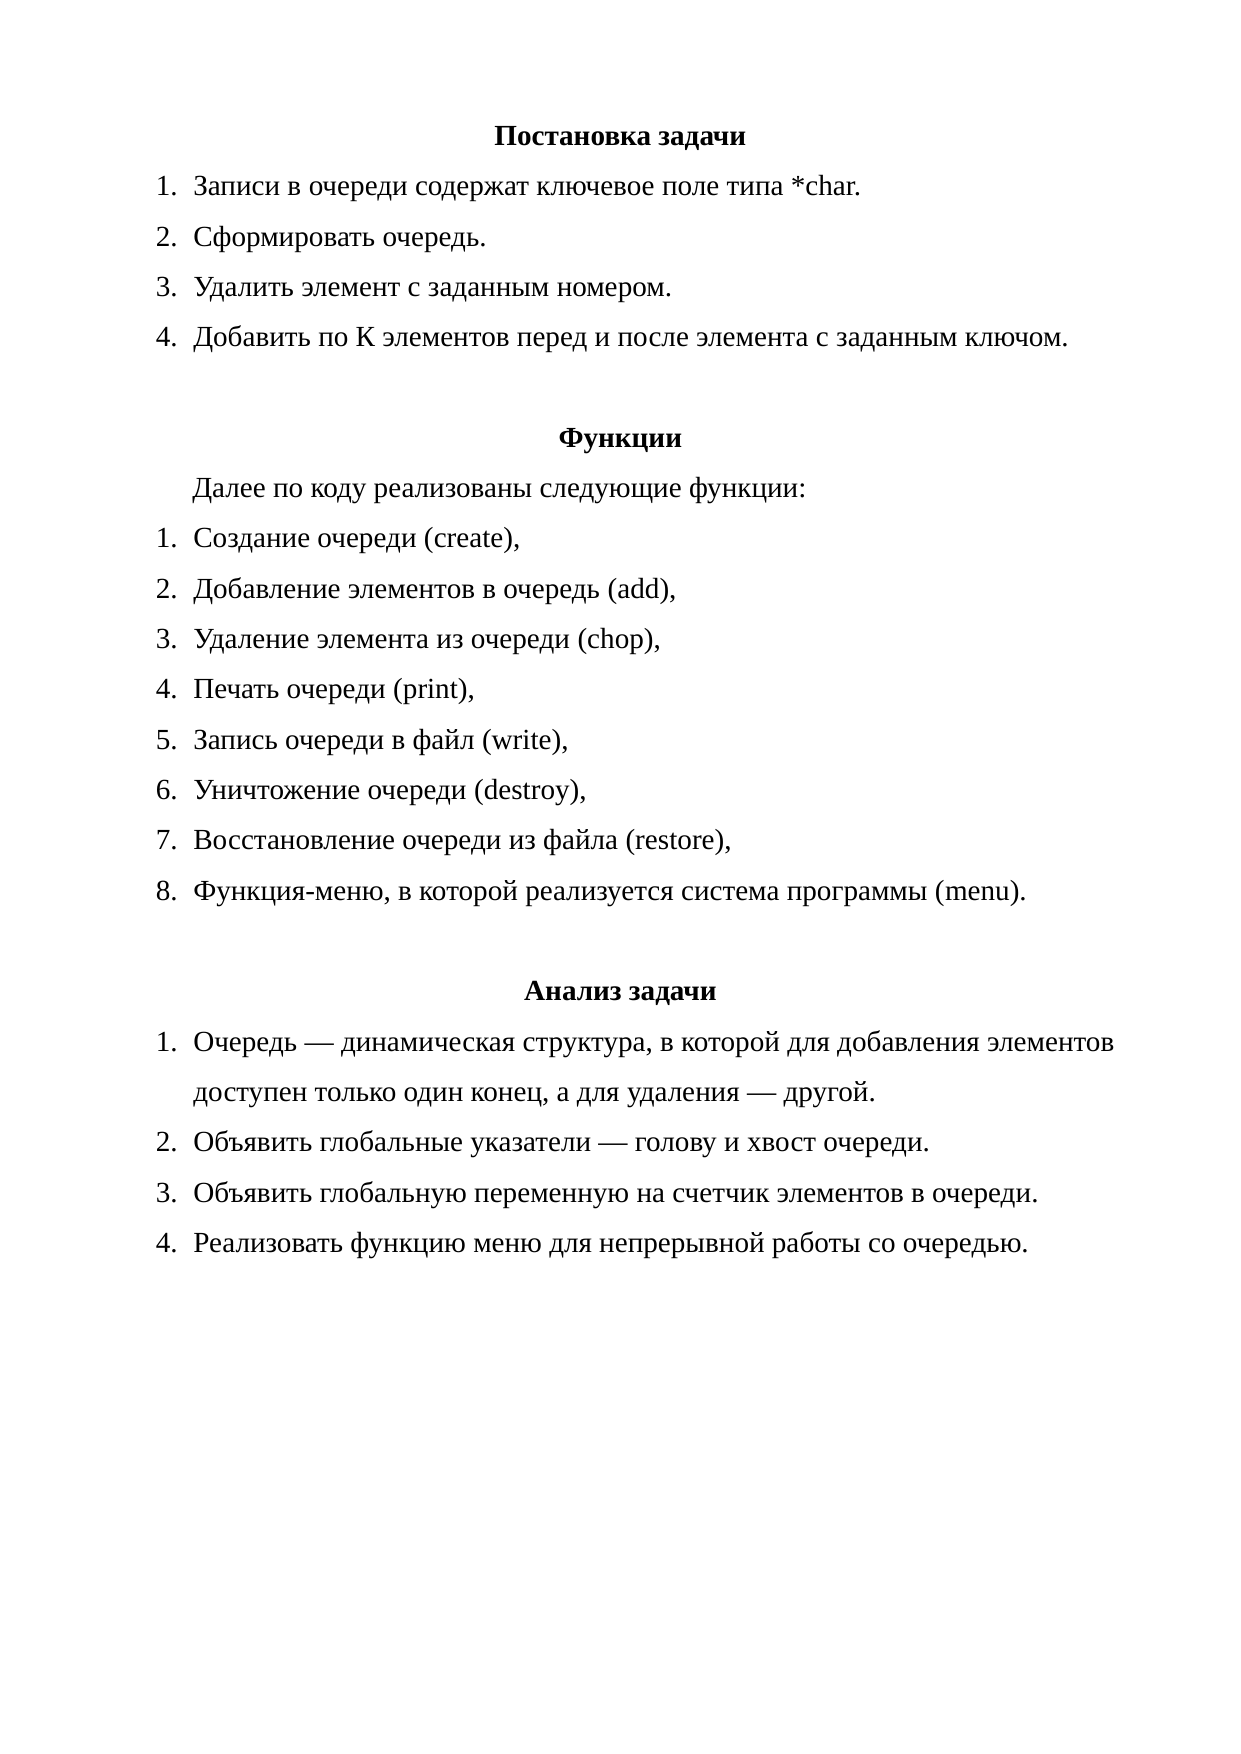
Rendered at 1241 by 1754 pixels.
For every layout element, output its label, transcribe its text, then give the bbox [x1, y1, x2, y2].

list Функция-меню, в которой реализуется система программы (menu). [156, 873, 1122, 906]
list Объявить глобальные указатели — голову и хвост очереди. [156, 1124, 1122, 1158]
list Печать очереди (print), [156, 672, 1122, 705]
list Записи в очереди содержат ключевое поле типа *char. [156, 168, 1122, 202]
list Сформировать очередь. [156, 219, 1122, 252]
text Постановка задачи [118, 118, 1122, 152]
list Удалить элемент с заданным номером. [156, 269, 1122, 303]
text Функции [118, 420, 1122, 453]
list Очередь — динамическая структура, в которой для добавления элементов доступен только один конец, а для удаления — другой. [156, 1024, 1122, 1108]
list Восстановление очереди из файла (restore), [156, 822, 1122, 856]
list Уничтожение очереди (destroy), [156, 772, 1122, 806]
text Анализ задачи [118, 973, 1122, 1007]
list Удаление элемента из очереди (chop), [156, 621, 1122, 655]
list Создание очереди (create), [156, 521, 1122, 554]
list Объявить глобальную переменную на счетчик элементов в очереди. [156, 1175, 1122, 1208]
text Далее по коду реализованы следующие функции: [118, 470, 1122, 504]
list Добавление элементов в очередь (add), [156, 571, 1122, 604]
list Запись очереди в файл (write), [156, 722, 1122, 755]
list Реализовать функцию меню для непрерывной работы со очередью. [156, 1225, 1122, 1258]
list Добавить по К элементов перед и после элемента с заданным ключом. [156, 319, 1122, 353]
